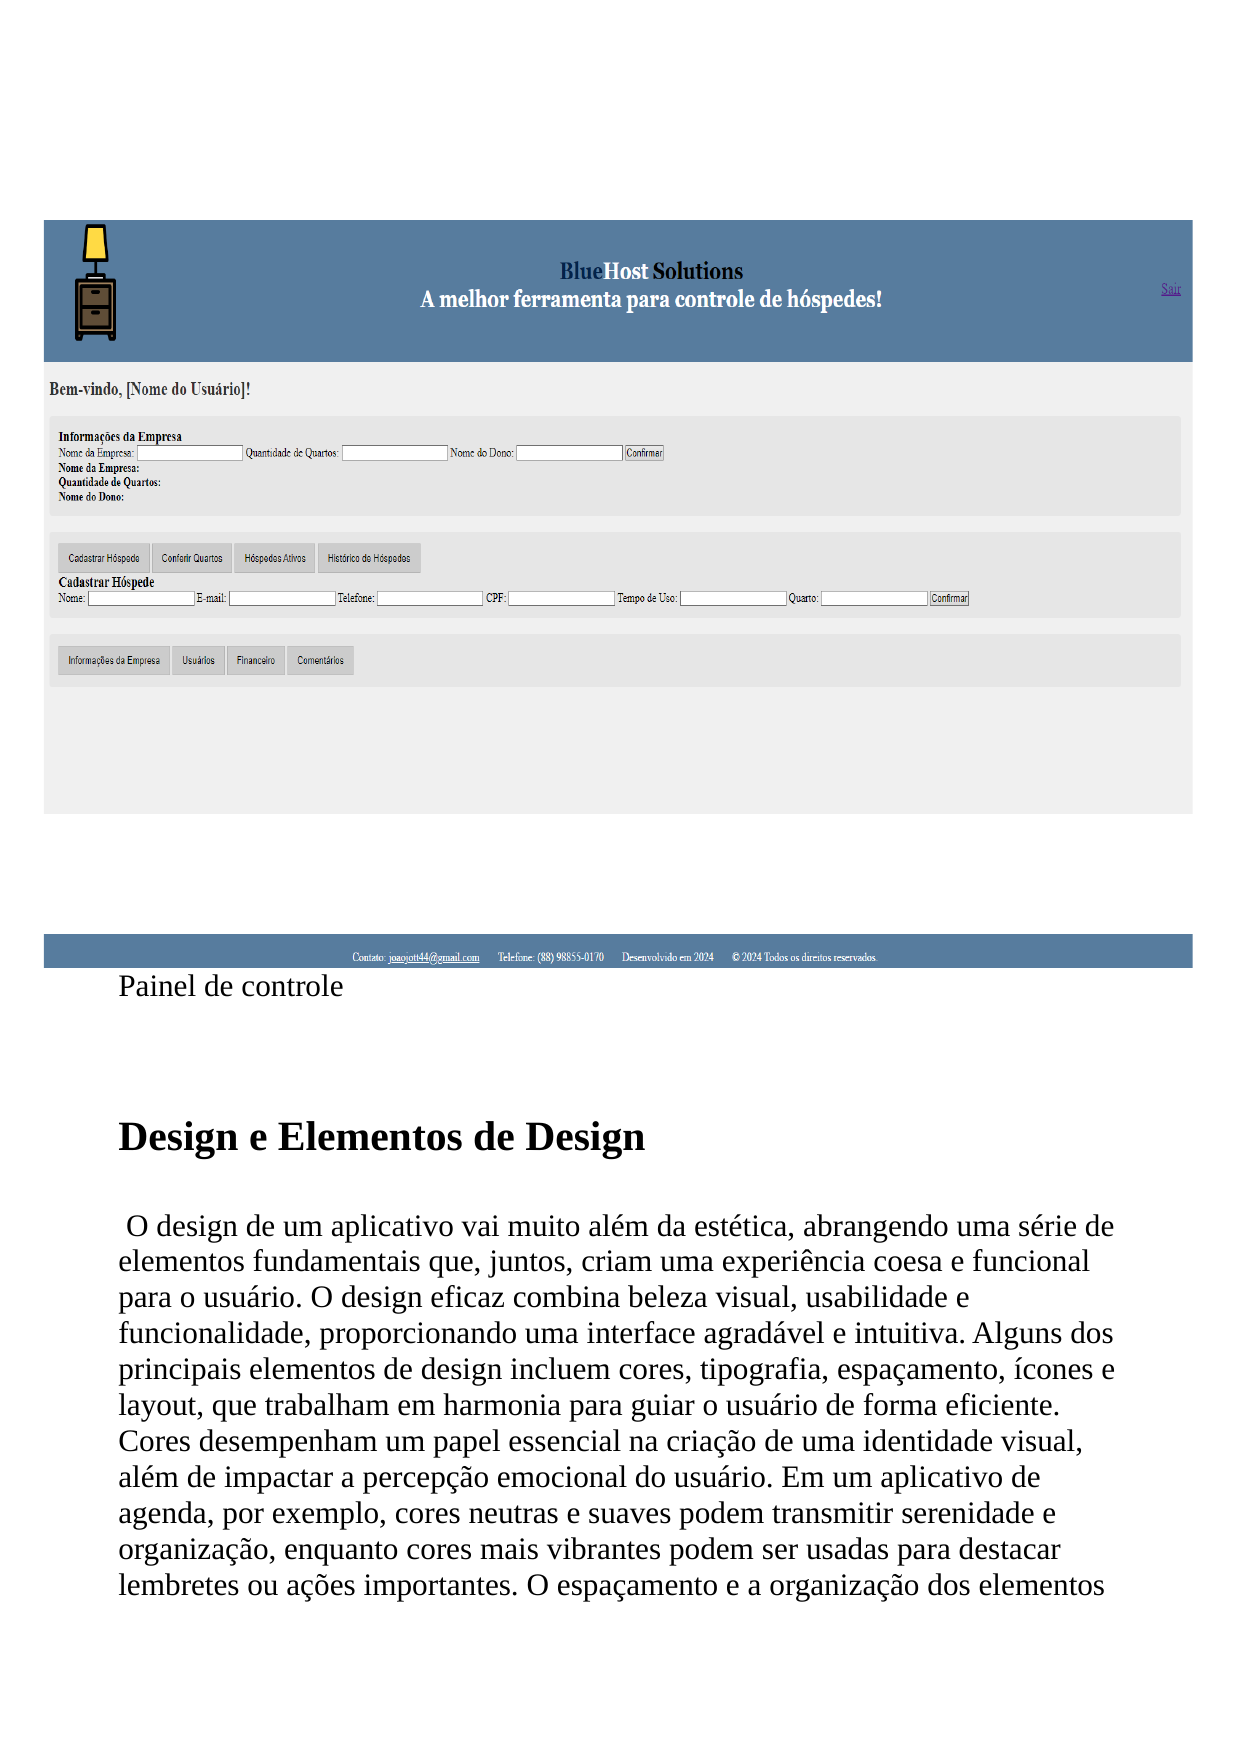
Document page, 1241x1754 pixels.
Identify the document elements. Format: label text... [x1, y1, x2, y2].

text O design de um aplicativo vai muito além da estética, abrangendo uma série de elementos fundamentais que, juntos, criam uma experiência coesa e funcional para o usuário. O design eficaz combina beleza visual, usabilidade e funcionalidade, proporcionando uma interface agradável e intuitiva. Alguns dos principais elementos de design incluem cores, tipografia, espaçamento, ícones e layout, que trabalham em harmonia para guiar o usuário de forma eficiente. Cores desempenham um papel essencial na criação de uma identidade visual, além de impactar a percepção emocional do usuário. Em um aplicativo de agenda, por exemplo, cores neutras e suaves podem transmitir serenidade e organização, enquanto cores mais vibrantes podem ser usadas para destacar lembretes ou ações importantes. O espaçamento e a organização dos elementos [118, 1207, 1122, 1602]
text Painel de controle [118, 968, 1122, 1003]
picture [43, 220, 1193, 968]
text Design e Elementos de Design [118, 1111, 1122, 1159]
text [118, 190, 1122, 220]
